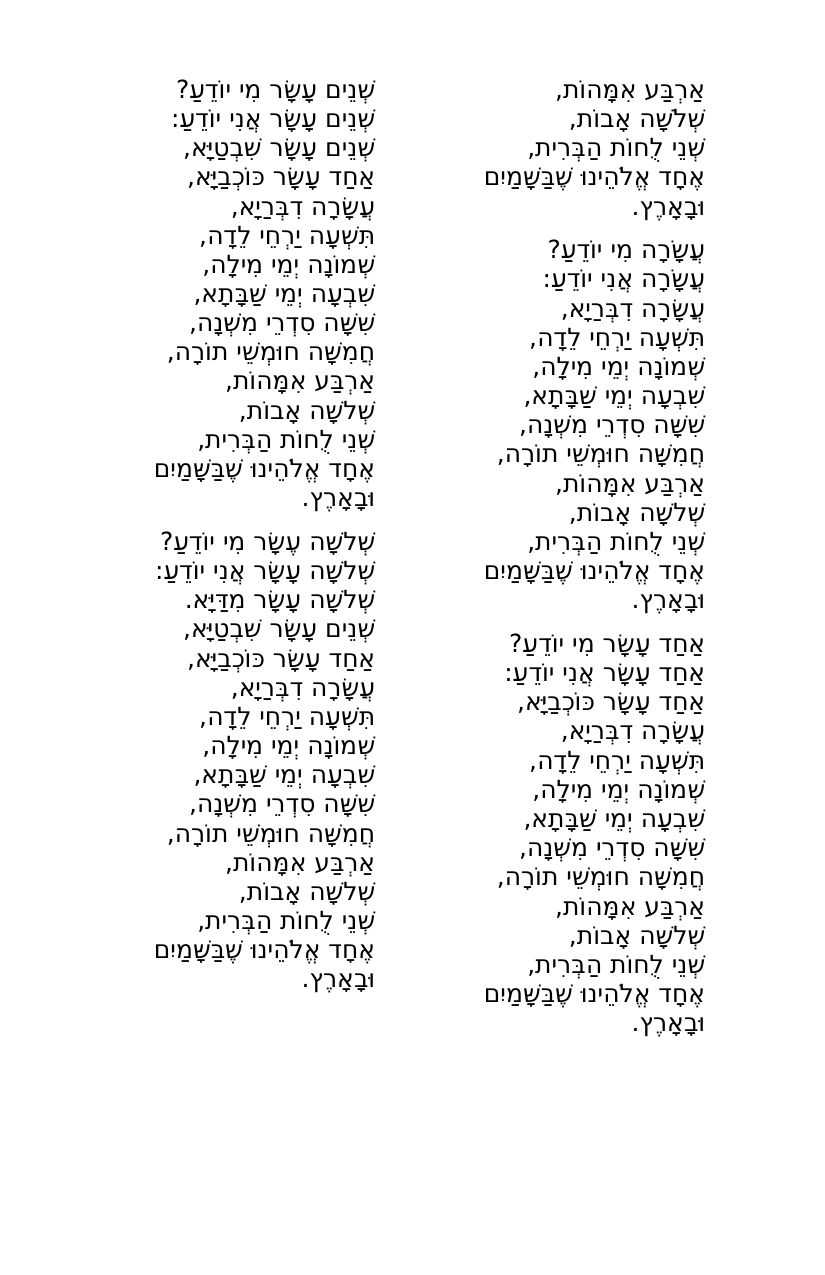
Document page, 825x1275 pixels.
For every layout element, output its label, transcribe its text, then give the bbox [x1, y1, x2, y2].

text אַחַד עָשָׂר מִי יוֹדֵעַ? אַחַד עָשָׂר אֲנִי יוֹדֵעַ: אַחַד עָשָׂר כּוֹכְבַיָּא, עֲשָׂרָה דִבְּרַיָא, תִּשְׁעָה יַרְחֵי לֵדָה, שְׁמוֹנָה יְמֵי מִילָה, שִׁבְעָה יְמֵי שַׁבָּתָא, שִׁשָּׁה סִדְרֵי מִשְׁנָה, חֲמִשָּׁה חוּמְשֵׁי תוֹרָה, אַרְבַּע אִמָּהוֹת, שְׁלשָׁה אָבוֹת, שְׁנֵי לֻחוֹת הַבְּרִית, אֶחָד אֱלֹהֵינוּ שֶׁבַּשָּׁמַיִם וּבָאָרֶץ. [405, 629, 705, 1037]
text עֲשָֹרָה מִי יוֹדֵעַ? עֲשָֹרָה אֲנִי יוֹדֵעַ: עֲשָׂרָה דִבְּרַיָא, תִּשְׁעָה יַרְחֵי לֵדָה, שְׁמוֹנָה יְמֵי מִילָה, שִׁבְעָה יְמֵי שַׁבָּתָא, שִׁשָּׁה סִדְרֵי מִשְׁנָה, חֲמִשָּׁה חוּמְשֵׁי תוֹרָה, אַרְבַּע אִמָּהוֹת, שְׁלשָׁה אָבוֹת, שְׁנֵי לֻחוֹת הַבְּרִית, אֶחָד אֱלֹהֵינוּ שֶׁבַּשָּׁמַיִם וּבָאָרֶץ. [405, 235, 705, 614]
text שְׁלשָׁה עֶשָׂר מִי יוֹדֵעַ? שְׁלשָׁה עָשָׂר אֲנִי יוֹדֵעַ: שְׁלשָׁה עָשָׂר מִדַּיָּא. שְׁנֵים עָשָׂר שִׁבְטַיָּא, אַחַד עָשָׂר כּוֹכְבַיָּא, עֲשָׂרָה דִבְּרַיָא, תִּשְׁעָה יַרְחֵי לֵדָה, שְׁמוֹנָה יְמֵי מִילָה, שִׁבְעָה יְמֵי שַׁבָּתָא, שִׁשָּׁה סִדְרֵי מִשְׁנָה, חֲמִשָּׁה חוּמְשֵׁי תוֹרָה, אַרְבַּע אִמָּהוֹת, שְׁלשָׁה אָבוֹת, שְׁנֵי לֻחוֹת הַבְּרִית, אֶחָד אֱלֹהֵינוּ שֶׁבַּשָּׁמַיִם וּבָאָרֶץ. [75, 527, 375, 994]
text אַרְבַּע אִמָּהוֹת, שְׁלֹשָׁה אָבוֹת, שְׁנֵי לֻחוֹת הַבְּרִית, אֶחָד אֱלֹהֵינוּ שֶׁבַּשָּׁמַיִם וּבָאָרֶץ. [405, 75, 705, 221]
text שְׁנֵים עָשָׂר מִי יוֹדֵעַ? שְׁנֵים עָשָׂר אֲנִי יוֹדֵעַ: שְׁנֵים עָשָׂר שִׁבְטַיָּא, אַחַד עָשָׂר כּוֹכְבַיָּא, עֲשָׂרָה דִבְּרַיָא, תִּשְׁעָה יַרְחֵי לֵדָה, שְׁמוֹנָה יְמֵי מִילָה, שִׁבְעָה יְמֵי שַׁבָּתָא, שִׁשָּׁה סִדְרֵי מִשְׁנָה, חֲמִשָּׁה חוּמְשֵׁי תוֹרָה, אַרְבַּע אִמָּהוֹת, שְׁלשָׁה אָבוֹת, שְׁנֵי לֻחוֹת הַבְּרִית, אֶחָד אֱלֹהֵינוּ שֶׁבַּשָּׁמַיִם וּבָאָרֶץ. [75, 75, 375, 512]
